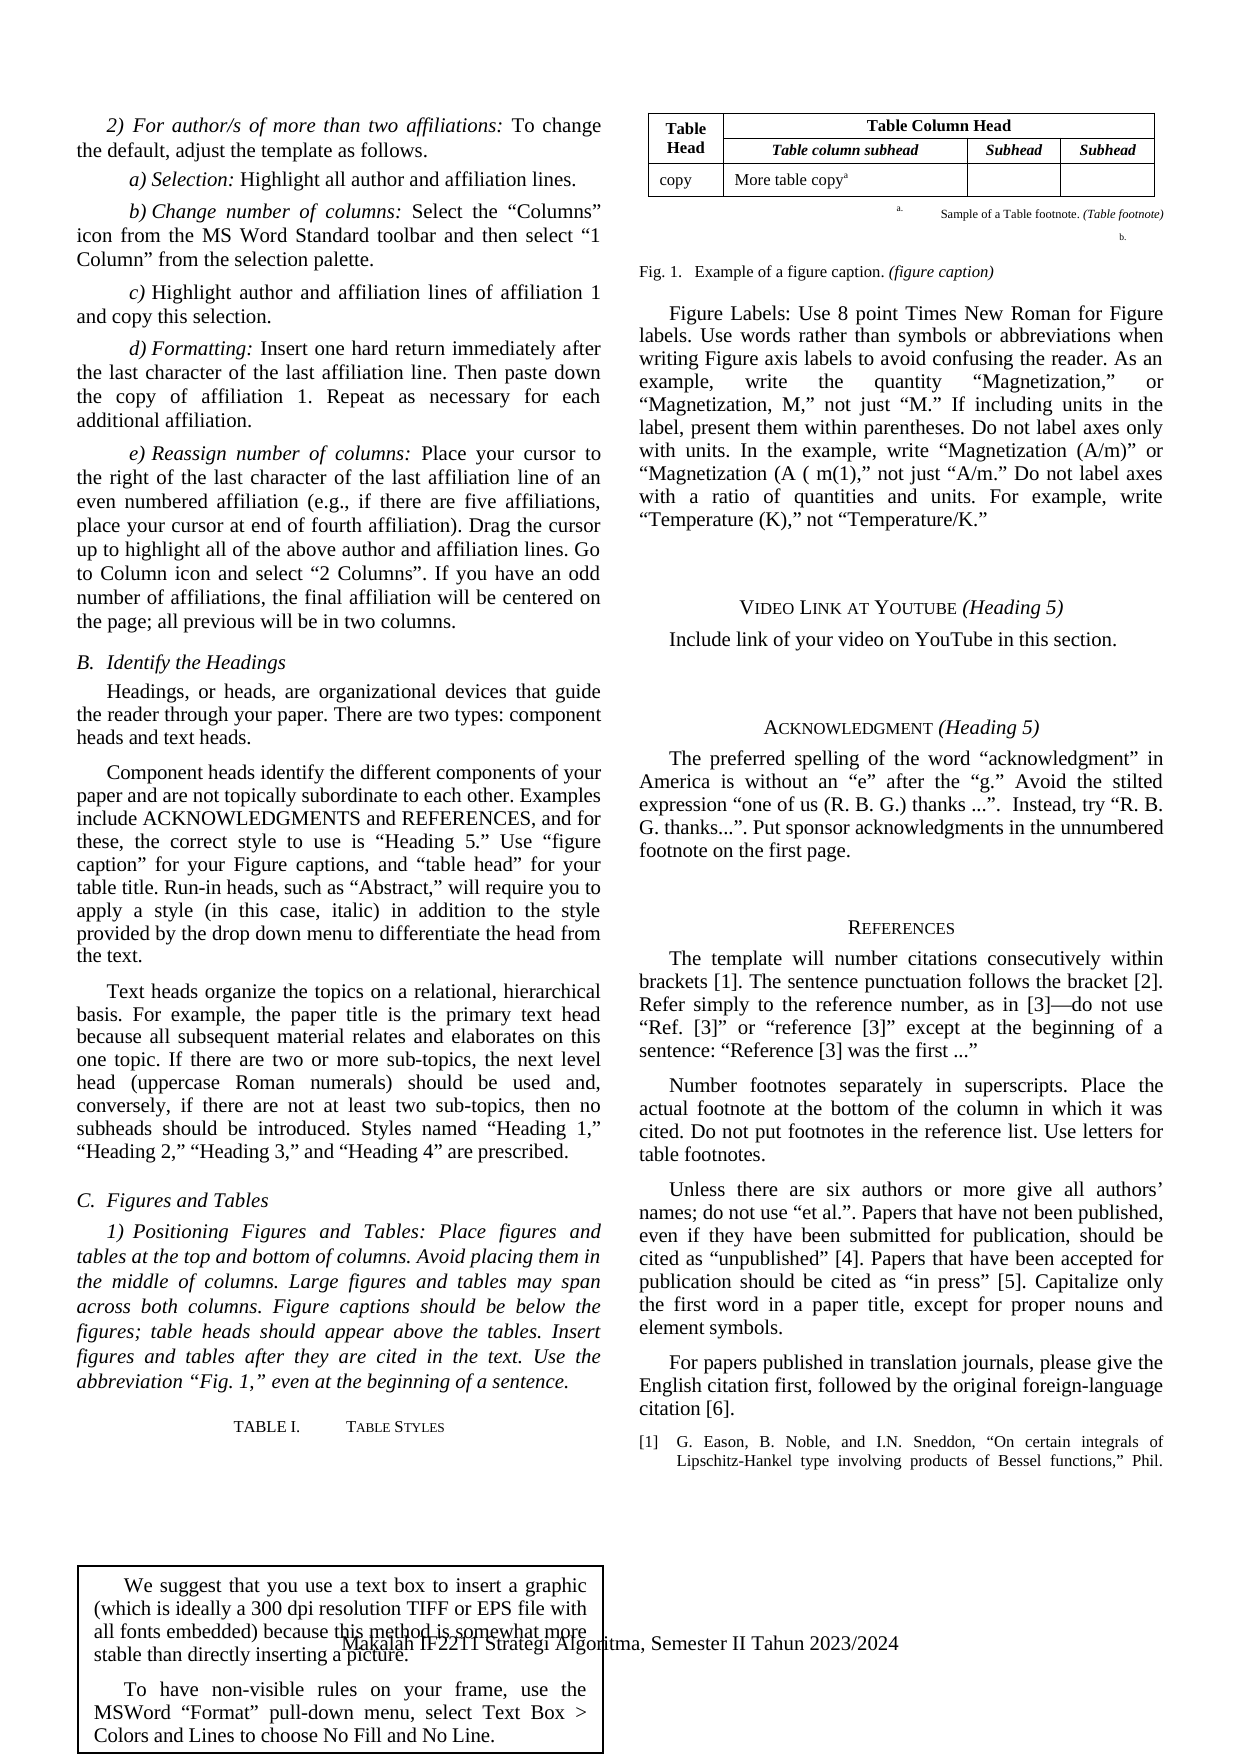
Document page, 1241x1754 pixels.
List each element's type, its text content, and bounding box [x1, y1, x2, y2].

subtitle References [639, 915, 1164, 939]
subtitle Positioning Figures and Tables: Place figures and tables at the top and bottom of columns. Avoid placing them in the middle of columns. Large figures and tables may span across both columns. Figure captions should be below the figures; table heads should appear above the tables. Insert figures and tables after they are cited in the text. Use the abbreviation “Fig. 1,” even at the beginning of a sentence. [76, 1218, 601, 1393]
subtitle Figures and Tables [76, 1188, 601, 1212]
text For papers published in translation journals, please give the English citation first, followed by the original foreign-language citation [6]. [639, 1351, 1164, 1420]
text The template will number citations consecutively within brackets [1]. The sentence punctuation follows the bracket [2]. Refer simply to the reference number, as in [3]—do not use “Ref. [3]” or “reference [3]” except at the beginning of a sentence: “Reference [3] was the first ...” [639, 947, 1164, 1062]
table_cell Subhead [1061, 139, 1154, 162]
table_cell [1061, 164, 1154, 196]
subtitle Change number of columns: Select the “Columns” icon from the MS Word Standard toolbar and then select “1 Column” from the selection palette. [76, 199, 601, 271]
table_cell copy [649, 164, 723, 196]
subtitle Selection: Highlight all author and affiliation lines. [76, 167, 601, 191]
table_cell More table copya [724, 164, 967, 196]
list Example of a figure caption. (figure caption) [639, 262, 1164, 281]
list We suggest that you use a text box to insert a graphic (which is ideally a 300 dpi resolution TIFF or EPS file with all fonts embedded) because this method is somewhat more stable than directly inserting a picture. [94, 1574, 587, 1666]
text Headings, or heads, are organizational devices that guide the reader through your paper. There are two types: component heads and text heads. [76, 680, 601, 749]
subtitle Acknowledgment (Heading 5) [639, 715, 1164, 739]
table_header Table Column Head [724, 114, 1154, 137]
subtitle Identify the Headings [76, 650, 601, 674]
text Text heads organize the topics on a relational, hierarchical basis. For example, the paper title is the primary text head because all subsequent material relates and elaborates on this one topic. If there are two or more sub-topics, the next level head (uppercase Roman numerals) should be used and, conversely, if there are not at least two sub-topics, then no subheads should be introduced. Styles named “Heading 1,” “Heading 2,” “Heading 3,” and “Heading 4” are prescribed. [76, 980, 601, 1163]
subtitle Video Link at Youtube (Heading 5) [639, 595, 1164, 619]
list Sample of a Table footnote. (Table footnote) [679, 203, 1164, 222]
text Figure Labels: Use 8 point Times New Roman for Figure labels. Use words rather than symbols or abbreviations when writing Figure axis labels to avoid confusing the reader. As an example, write the quantity “Magnetization,” or “Magnetization, M,” not just “M.” If including units in the label, present them within parentheses. Do not label axes only with units. In the example, write “Magnetization (A/m)” or “Magnetization (A ( m(1),” not just “A/m.” Do not label axes with a ratio of quantities and units. For example, write “Temperature (K),” not “Temperature/K.” [639, 302, 1164, 531]
list G. Eason, B. Noble, and I.N. Sneddon, “On certain integrals of Lipschitz-Hankel type involving products of Bessel functions,” Phil. [639, 1432, 1164, 1470]
text Unless there are six authors or more give all authors’ names; do not use “et al.”. Papers that have not been published, even if they have been submitted for publication, should be cited as “unpublished” [4]. Papers that have been accepted for publication should be cited as “in press” [5]. Capitalize only the first word in a paper title, except for proper nouns and element symbols. [639, 1178, 1164, 1339]
text The preferred spelling of the word “acknowledgment” in America is without an “e” after the “g.” Avoid the stilted expression “one of us (R. B. G.) thanks ...”. Instead, try “R. B. G. thanks...”. Put sponsor acknowledgments in the unnumbered footnote on the first page. [639, 747, 1164, 862]
table_cell Subhead [968, 139, 1060, 162]
subtitle Highlight author and affiliation lines of affiliation 1 and copy this selection. [76, 279, 601, 328]
subtitle Formatting: Insert one hard return immediately after the last character of the last affiliation line. Then paste down the copy of affiliation 1. Repeat as necessary for each additional affiliation. [76, 336, 601, 432]
table_cell [968, 164, 1060, 196]
subtitle For author/s of more than two affiliations: To change the default, adjust the template as follows. [76, 112, 601, 162]
list To have non-visible rules on your frame, use the MSWord “Format” pull-down menu, select Text Box > Colors and Lines to choose No Fill and No Line. [94, 1678, 587, 1745]
list Table Styles [76, 1418, 601, 1436]
text Include link of your video on YouTube in this section. [639, 628, 1164, 651]
subtitle Reassign number of columns: Place your cursor to the right of the last character of the last affiliation line of an even numbered affiliation (e.g., if there are five affiliations, place your cursor at end of fourth affiliation). Drag the cursor up to highlight all of the above author and affiliation lines. Go to Column icon and select “2 Columns”. If you have an odd number of affiliations, the final affiliation will be centered on the page; all previous will be in two columns. [76, 441, 601, 633]
table_cell Table column subhead [724, 139, 967, 162]
table_header Table Head [649, 114, 723, 162]
text Component heads identify the different components of your paper and are not topically subordinate to each other. Examples include ACKNOWLEDGMENTS and REFERENCES, and for these, the correct style to use is “Heading 5.” Use “figure caption” for your Figure captions, and “table head” for your table title. Run-in heads, such as “Abstract,” will require you to apply a style (in this case, italic) in addition to the style provided by the drop down menu to differentiate the head from the text. [76, 761, 601, 967]
text Number footnotes separately in superscripts. Place the actual footnote at the bottom of the column in which it was cited. Do not put footnotes in the reference list. Use letters for table footnotes. [639, 1074, 1164, 1166]
